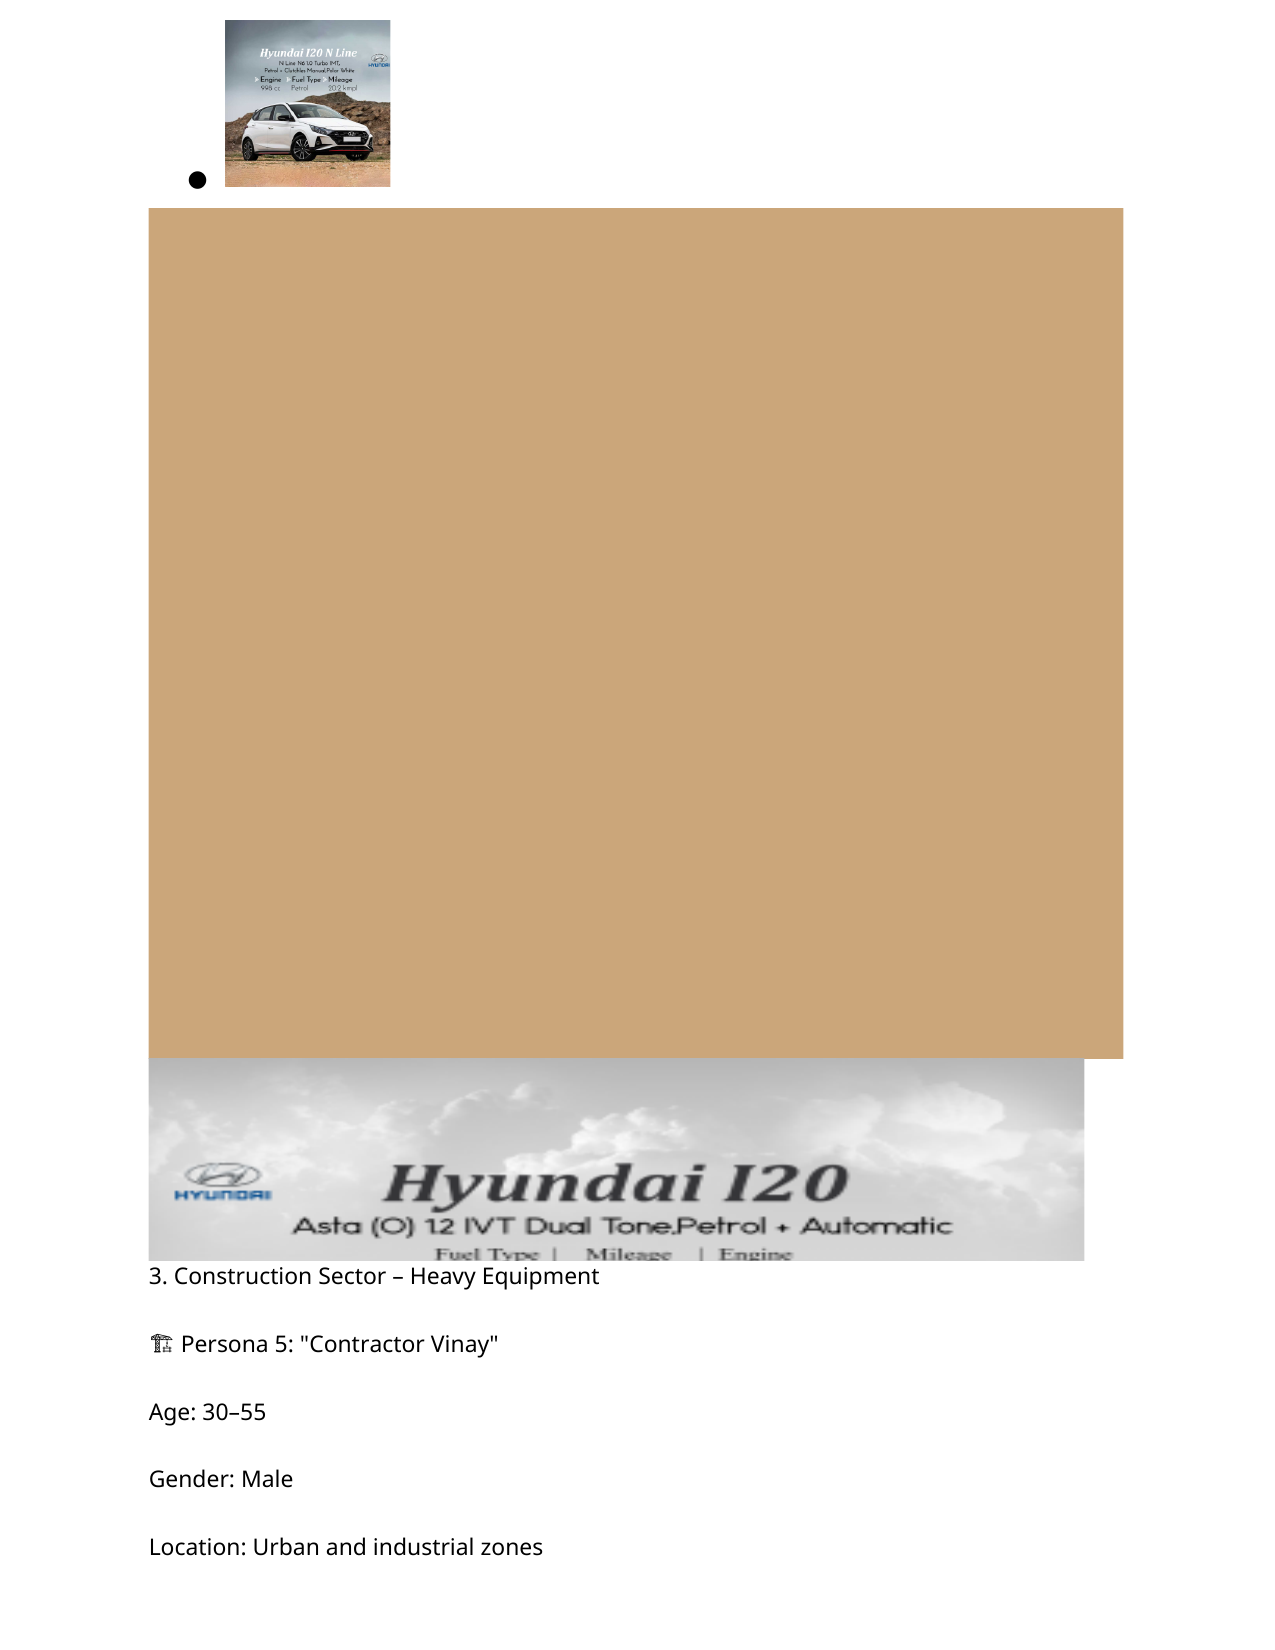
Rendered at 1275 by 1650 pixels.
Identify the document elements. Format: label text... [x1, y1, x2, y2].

text Location: Urban and industrial zones [148, 1531, 1125, 1562]
text 3. Construction Sector – Heavy Equipment [148, 1260, 1125, 1291]
text 🏗️ Persona 5: "Contractor Vinay" [148, 1328, 1125, 1359]
picture [148, 208, 1124, 1261]
picture [225, 20, 391, 187]
text Gender: Male [148, 1463, 1125, 1494]
text Age: 30–55 [148, 1395, 1125, 1427]
